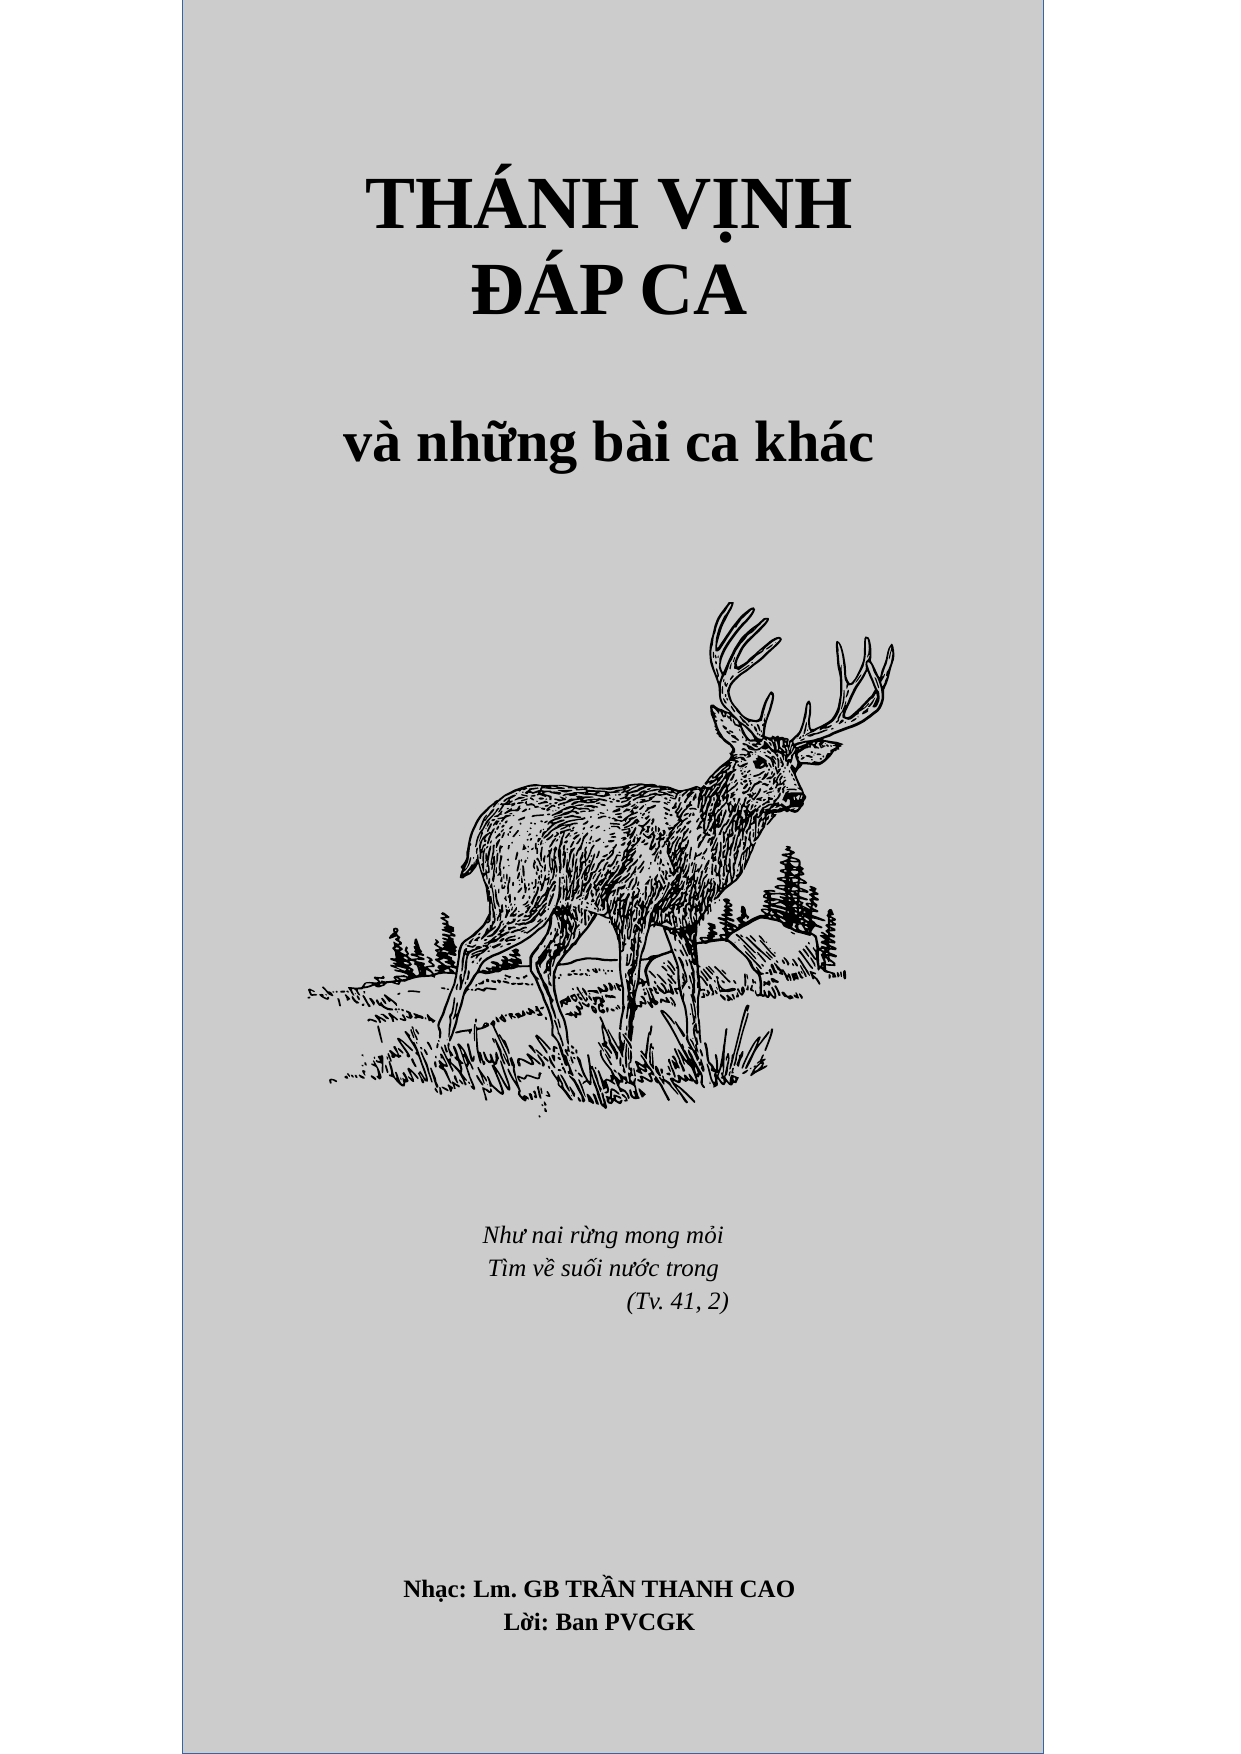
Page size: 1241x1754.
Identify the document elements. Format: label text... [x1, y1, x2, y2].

text Lời: Ban PVCGK [317, 1607, 881, 1635]
text Như nai rừng mong mỏi [477, 1220, 729, 1249]
text Nhạc: Lm. GB TRẦN THANH CAO [317, 1574, 881, 1602]
text THÁNH VỊNH [299, 158, 919, 244]
text Tìm về suối nước trong [477, 1253, 729, 1282]
text và những bài ca khác [299, 407, 919, 474]
text (Tv. 41, 2) [477, 1286, 729, 1315]
text ĐÁP CA [299, 244, 919, 330]
